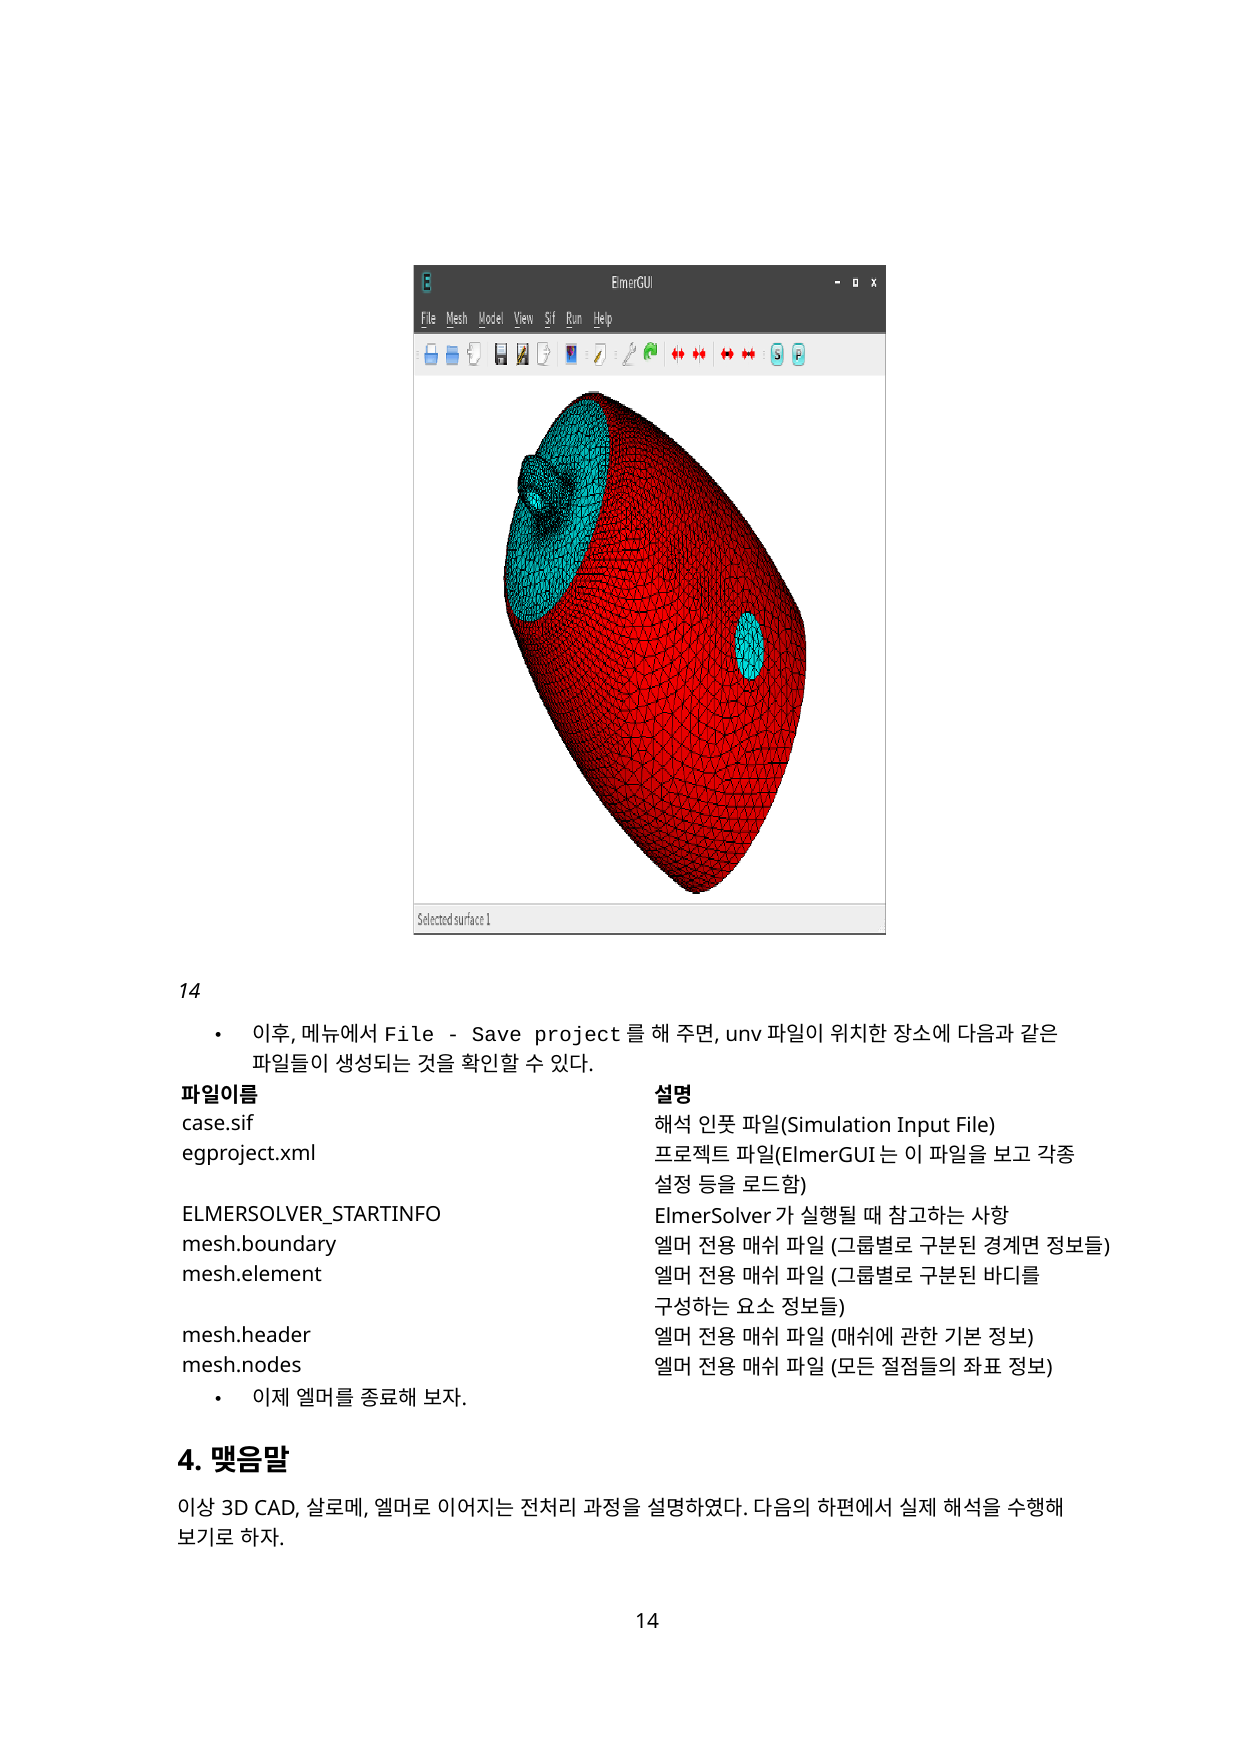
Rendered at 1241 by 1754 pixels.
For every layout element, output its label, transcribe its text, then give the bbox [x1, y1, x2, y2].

picture [413, 265, 886, 935]
table_header 설명 [650, 1078, 1122, 1108]
table_cell ELMERSOLVER_STARTINFO [177, 1199, 649, 1229]
table_header 파일이름 [177, 1078, 649, 1108]
table_cell mesh.element [177, 1260, 649, 1320]
table_cell mesh.nodes [177, 1351, 649, 1381]
table_cell 프로젝트 파일(ElmerGUI는 이 파일을 보고 각종 설정 등을 로드함) [650, 1138, 1122, 1199]
table_cell 엘머 전용 매쉬 파일 (모든 절점들의 좌표 정보) [650, 1351, 1122, 1381]
subtitle 4. 맺음말 [177, 1436, 1122, 1478]
table_cell 엘머 전용 매쉬 파일 (그룹별로 구분된 바디를 구성하는 요소 정보들) [650, 1260, 1122, 1320]
table_cell case.sif [177, 1108, 649, 1138]
table_cell 해석 인풋 파일(Simulation Input File) [650, 1108, 1122, 1138]
table_cell ElmerSolver가 실행될 때 참고하는 사항 [650, 1199, 1122, 1229]
table_cell 엘머 전용 매쉬 파일 (그룹별로 구분된 경계면 정보들) [650, 1229, 1122, 1259]
table_cell 엘머 전용 매쉬 파일 (매쉬에 관한 기본 정보) [650, 1320, 1122, 1351]
table_cell egproject.xml [177, 1138, 649, 1199]
list 이제 엘머를 종료해 보자. [215, 1381, 1122, 1411]
text 14 [177, 976, 1122, 1004]
list 이후, 메뉴에서 File - Save project를 해 주면, unv 파일이 위치한 장소에 다음과 같은 파일들이 생성되는 것을 확인할 수 있다. [215, 1017, 1122, 1078]
table_cell mesh.boundary [177, 1229, 649, 1259]
text 이상 3D CAD, 살로메, 엘머로 이어지는 전처리 과정을 설명하였다. 다음의 하편에서 실제 해석을 수행해 보기로 하자. [177, 1491, 1122, 1552]
table_cell mesh.header [177, 1320, 649, 1351]
